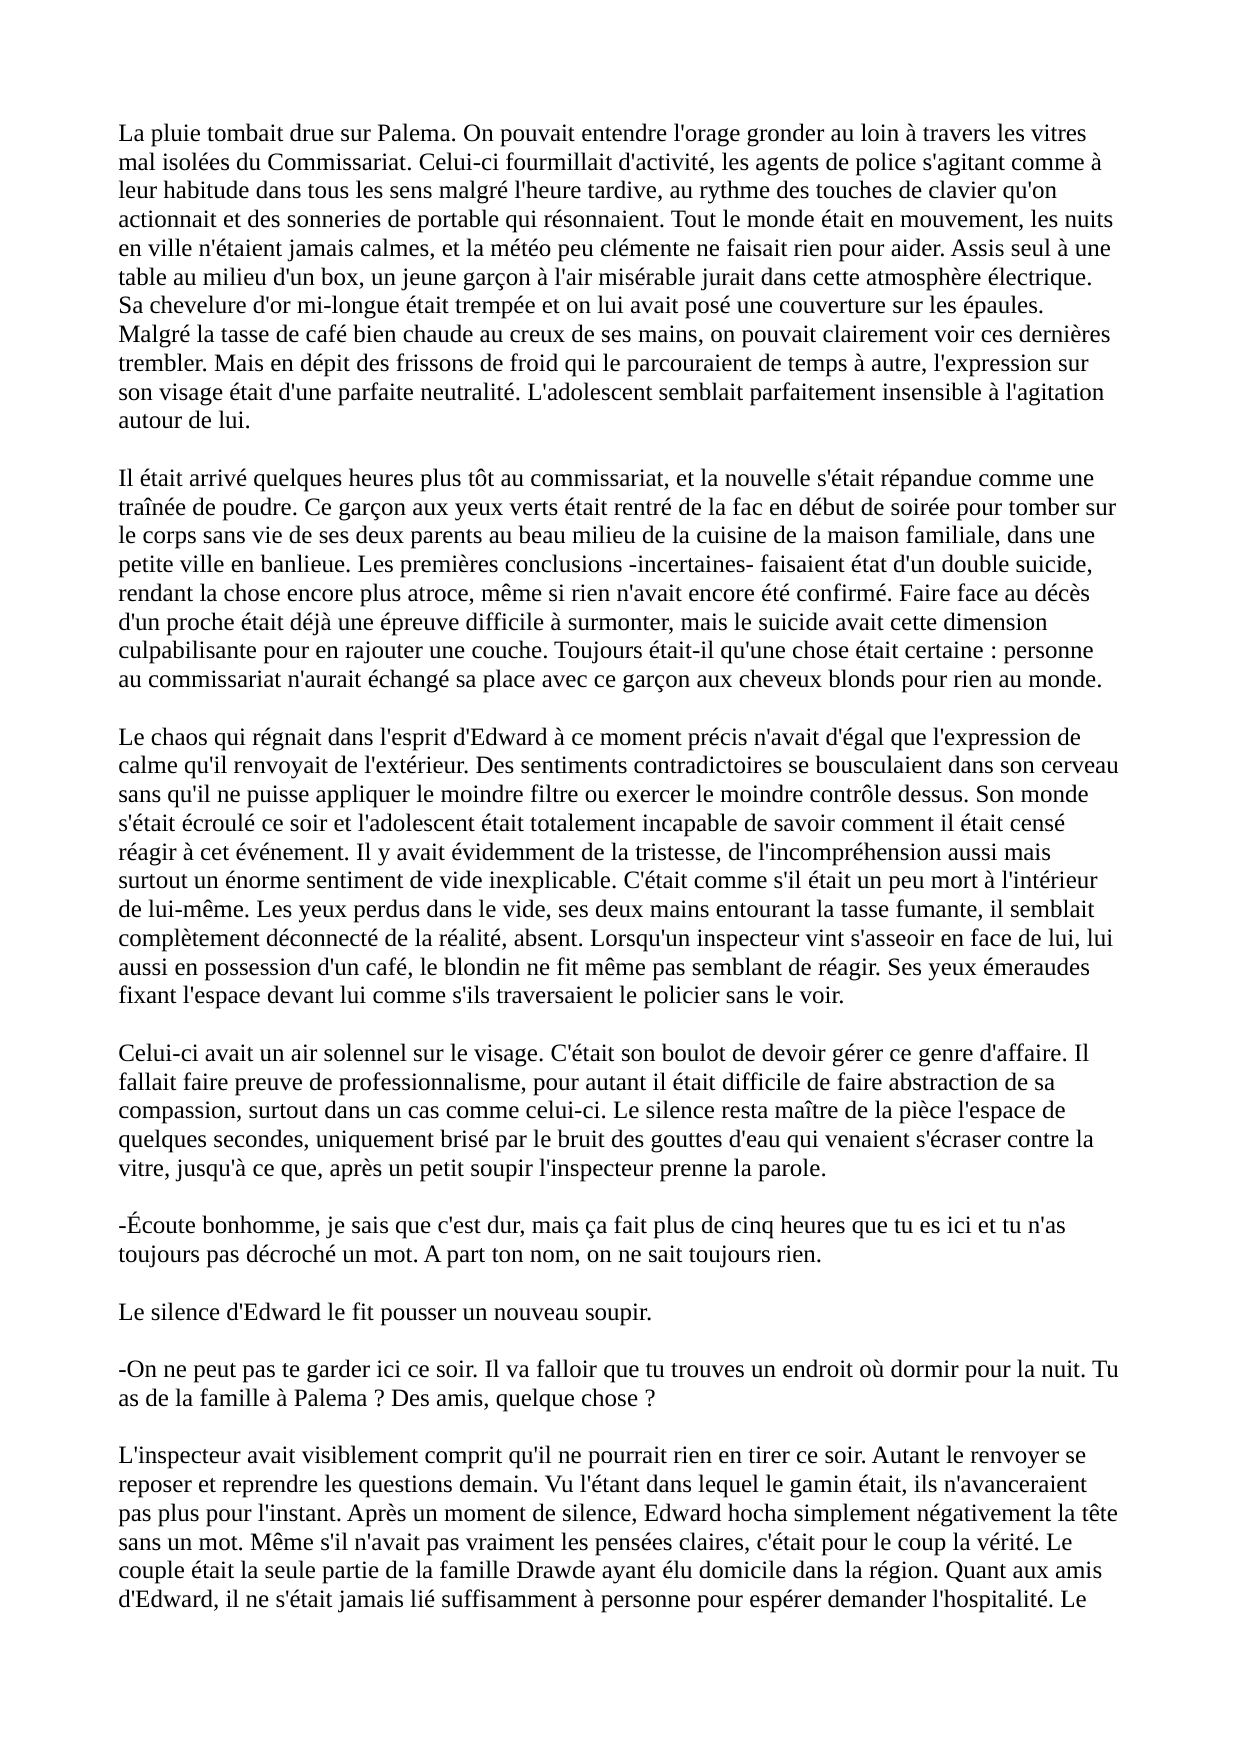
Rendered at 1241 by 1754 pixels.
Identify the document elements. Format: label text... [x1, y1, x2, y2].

text La pluie tombait drue sur Palema. On pouvait entendre l'orage gronder au loin à travers les vitres mal isolées du Commissariat. Celui-ci fourmillait d'activité, les agents de police s'agitant comme à leur habitude dans tous les sens malgré l'heure tardive, au rythme des touches de clavier qu'on actionnait et des sonneries de portable qui résonnaient. Tout le monde était en mouvement, les nuits en ville n'étaient jamais calmes, et la météo peu clémente ne faisait rien pour aider. Assis seul à une table au milieu d'un box, un jeune garçon à l'air misérable jurait dans cette atmosphère électrique. Sa chevelure d'or mi-longue était trempée et on lui avait posé une couverture sur les épaules. Malgré la tasse de café bien chaude au creux de ses mains, on pouvait clairement voir ces dernières trembler. Mais en dépit des frissons de froid qui le parcouraient de temps à autre, l'expression sur son visage était d'une parfaite neutralité. L'adolescent semblait parfaitement insensible à l'agitation autour de lui. [118, 118, 1122, 434]
text -Écoute bonhomme, je sais que c'est dur, mais ça fait plus de cinq heures que tu es ici et tu n'as toujours pas décroché un mot. A part ton nom, on ne sait toujours rien. [118, 1211, 1122, 1268]
text Celui-ci avait un air solennel sur le visage. C'était son boulot de devoir gérer ce genre d'affaire. Il fallait faire preuve de professionnalisme, pour autant il était difficile de faire abstraction de sa compassion, surtout dans un cas comme celui-ci. Le silence resta maître de la pièce l'espace de quelques secondes, uniquement brisé par le bruit des gouttes d'eau qui venaient s'écraser contre la vitre, jusqu'à ce que, après un petit soupir l'inspecteur prenne la parole. [118, 1038, 1122, 1182]
text Le silence d'Edward le fit pousser un nouveau soupir. [118, 1297, 1122, 1326]
text -On ne peut pas te garder ici ce soir. Il va falloir que tu trouves un endroit où dormir pour la nuit. Tu as de la famille à Palema ? Des amis, quelque chose ? [118, 1354, 1122, 1412]
text L'inspecteur avait visiblement comprit qu'il ne pourrait rien en tirer ce soir. Autant le renvoyer se reposer et reprendre les questions demain. Vu l'étant dans lequel le gamin était, ils n'avanceraient pas plus pour l'instant. Après un moment de silence, Edward hocha simplement négativement la tête sans un mot. Même s'il n'avait pas vraiment les pensées claires, c'était pour le coup la vérité. Le couple était la seule partie de la famille Drawde ayant élu domicile dans la région. Quant aux amis d'Edward, il ne s'était jamais lié suffisamment à personne pour espérer demander l'hospitalité. Le [118, 1441, 1122, 1613]
text Le chaos qui régnait dans l'esprit d'Edward à ce moment précis n'avait d'égal que l'expression de calme qu'il renvoyait de l'extérieur. Des sentiments contradictoires se bousculaient dans son cerveau sans qu'il ne puisse appliquer le moindre filtre ou exercer le moindre contrôle dessus. Son monde s'était écroulé ce soir et l'adolescent était totalement incapable de savoir comment il était censé réagir à cet événement. Il y avait évidemment de la tristesse, de l'incompréhension aussi mais surtout un énorme sentiment de vide inexplicable. C'était comme s'il était un peu mort à l'intérieur de lui-même. Les yeux perdus dans le vide, ses deux mains entourant la tasse fumante, il semblait complètement déconnecté de la réalité, absent. Lorsqu'un inspecteur vint s'asseoir en face de lui, lui aussi en possession d'un café, le blondin ne fit même pas semblant de réagir. Ses yeux émeraudes fixant l'espace devant lui comme s'ils traversaient le policier sans le voir. [118, 722, 1122, 1009]
text Il était arrivé quelques heures plus tôt au commissariat, et la nouvelle s'était répandue comme une traînée de poudre. Ce garçon aux yeux verts était rentré de la fac en début de soirée pour tomber sur le corps sans vie de ses deux parents au beau milieu de la cuisine de la maison familiale, dans une petite ville en banlieue. Les premières conclusions -incertaines- faisaient état d'un double suicide, rendant la chose encore plus atroce, même si rien n'avait encore été confirmé. Faire face au décès d'un proche était déjà une épreuve difficile à surmonter, mais le suicide avait cette dimension culpabilisante pour en rajouter une couche. Toujours était-il qu'une chose était certaine : personne au commissariat n'aurait échangé sa place avec ce garçon aux cheveux blonds pour rien au monde. [118, 463, 1122, 693]
